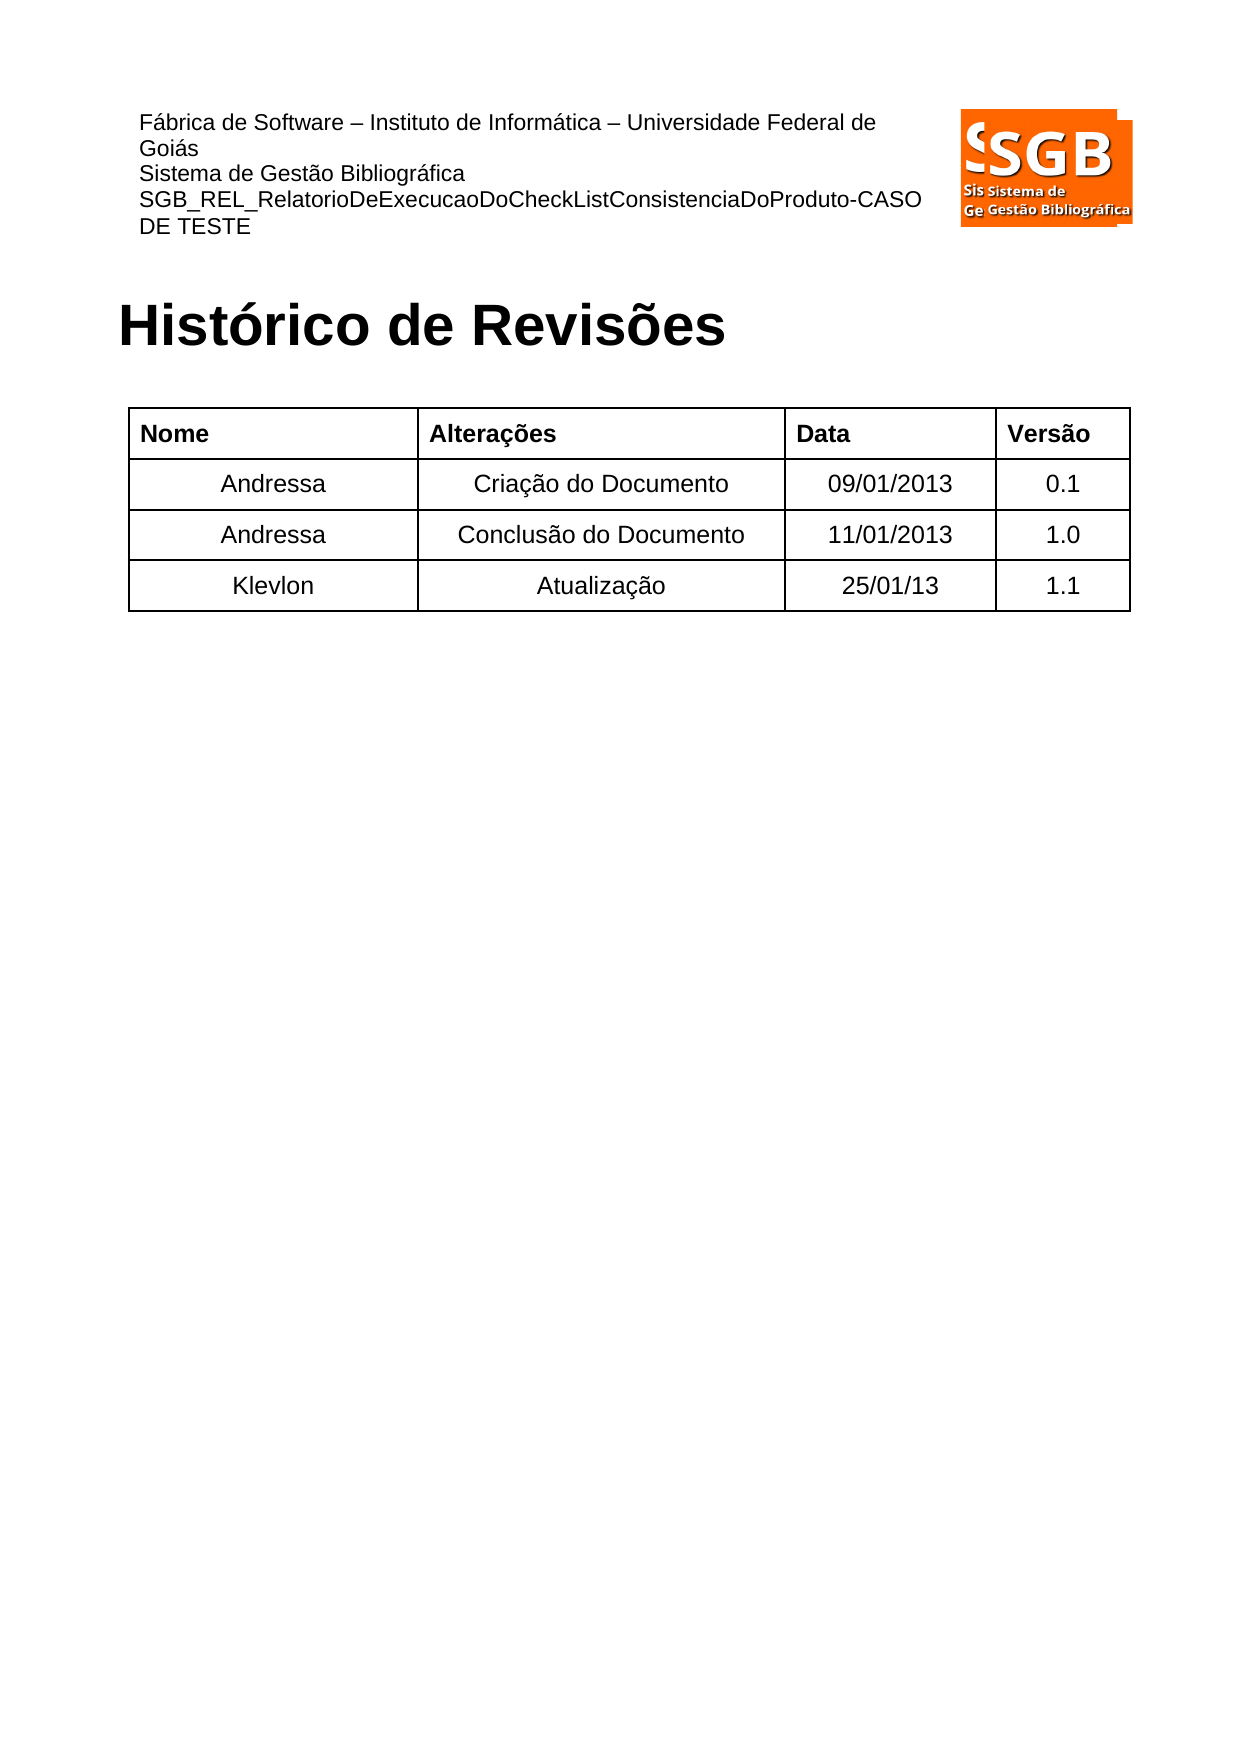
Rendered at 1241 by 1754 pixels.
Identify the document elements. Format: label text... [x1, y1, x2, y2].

table_cell 09/01/2013 [786, 460, 995, 508]
table_cell Conclusão do Documento [419, 511, 784, 559]
table_cell 11/01/2013 [786, 511, 995, 559]
table_cell Andressa [130, 460, 417, 508]
picture [960, 109, 1133, 227]
text Histórico de Revisões [118, 292, 1122, 358]
table_cell 1.1 [997, 561, 1129, 610]
table_cell Atualização [419, 561, 784, 610]
table_cell 1.0 [997, 511, 1129, 559]
table_cell 25/01/13 [786, 561, 995, 610]
table_header Versão [997, 409, 1129, 458]
table_cell 0.1 [997, 460, 1129, 508]
table_header Alterações [419, 409, 784, 458]
table_header Nome [130, 409, 417, 458]
table_cell Klevlon [130, 561, 417, 610]
table_header Data [786, 409, 995, 458]
table_cell Criação do Documento [419, 460, 784, 508]
table_cell Andressa [130, 511, 417, 559]
